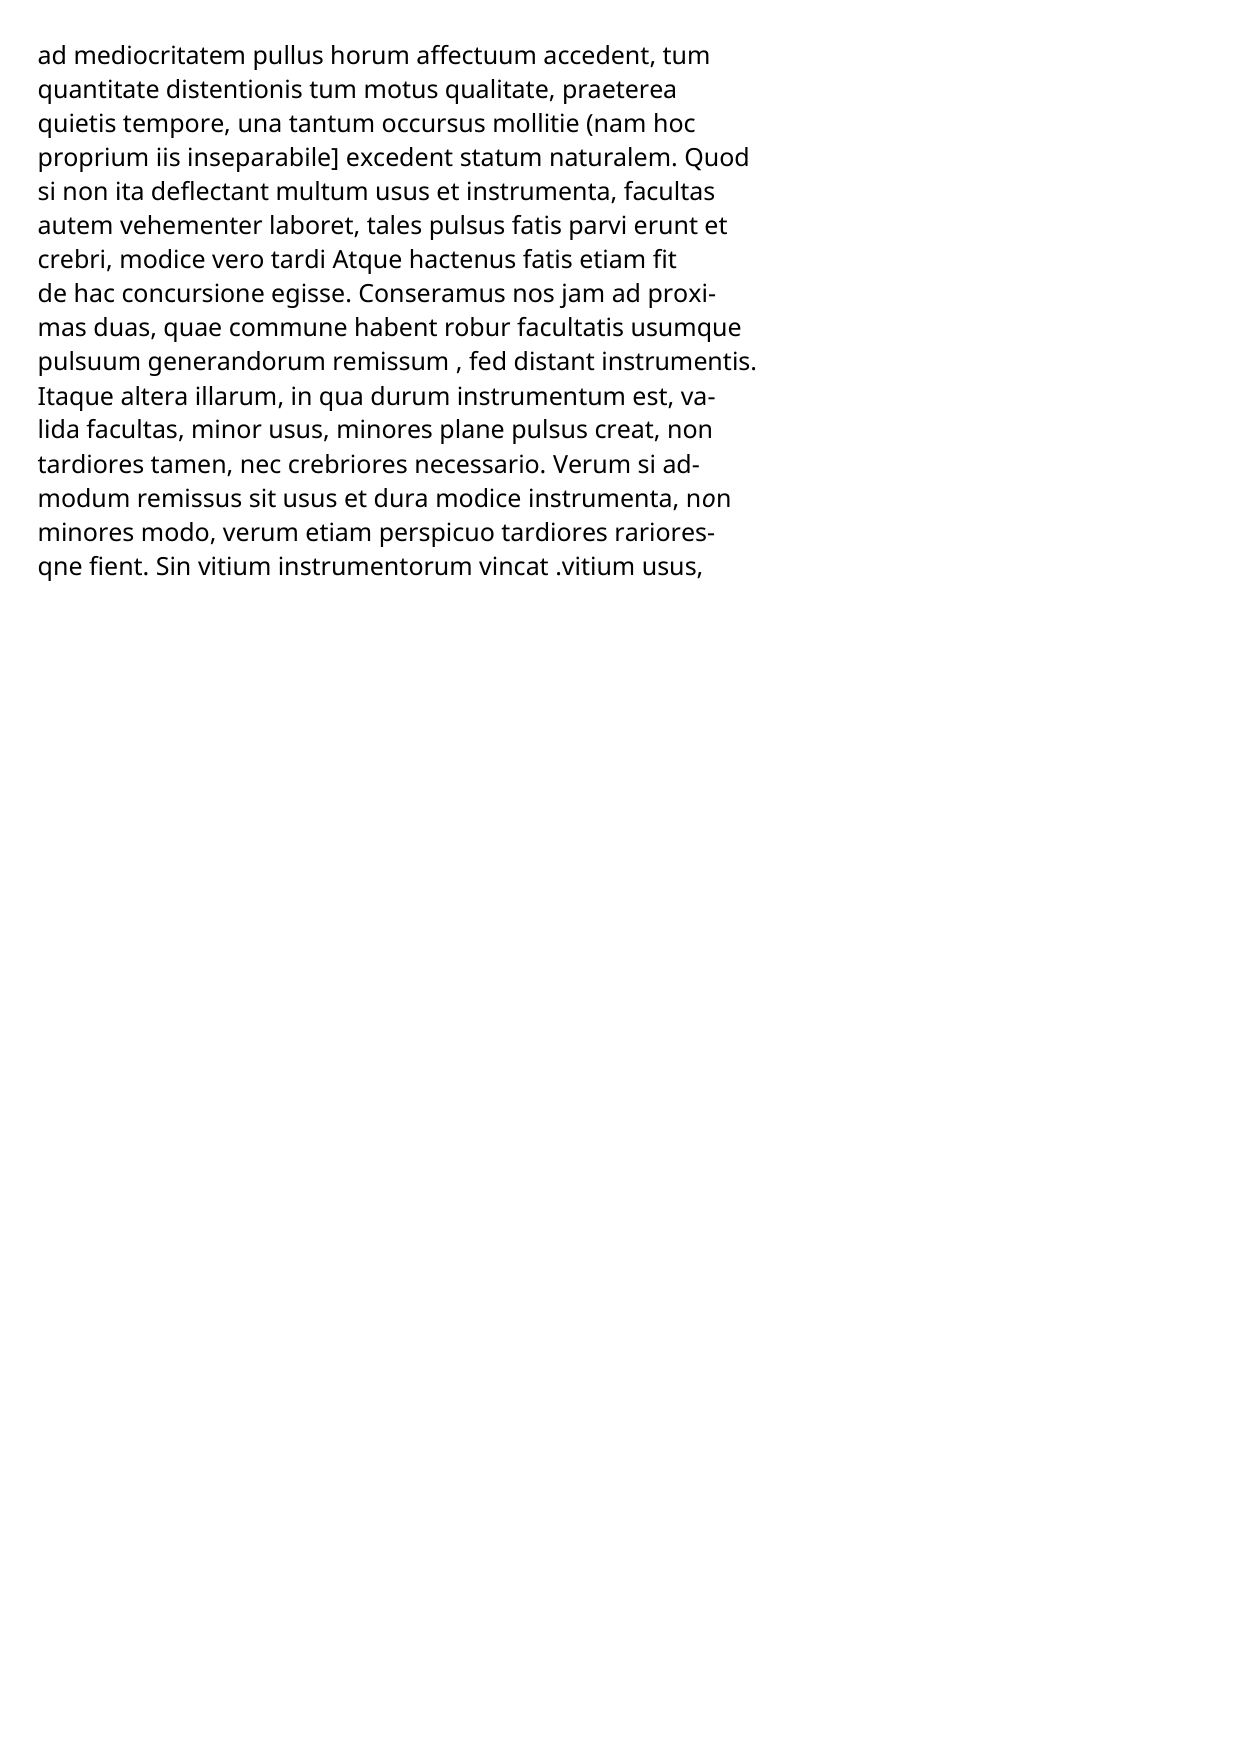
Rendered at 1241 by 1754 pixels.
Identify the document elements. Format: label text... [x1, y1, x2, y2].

text ad mediocritatem pullus horum affectuum accedent, tum quantitate distentionis tum motus qualitate, praeterea quietis tempore, una tantum occursus mollitie (nam hoc proprium iis inseparabile] excedent statum naturalem. Quod si non ita deflectant multum usus et instrumenta, facultas autem vehementer laboret, tales pulsus fatis parvi erunt et crebri, modice vero tardi Atque hactenus fatis etiam fit de hac concursione egisse. Conseramus nos jam ad proxi- mas duas, quae commune habent robur facultatis usumque pulsuum generandorum remissum , fed distant instrumentis. Itaque altera illarum, in qua durum instrumentum est, va- lida facultas, minor usus, minores plane pulsus creat, non tardiores tamen, nec crebriores necessario. Verum si ad- modum remissus sit usus et dura modice instrumenta, non minores modo, verum etiam perspicuo tardiores rariores- qne fient. Sin vitium instrumentorum vincat .vitium usus, [37, 37, 1203, 582]
